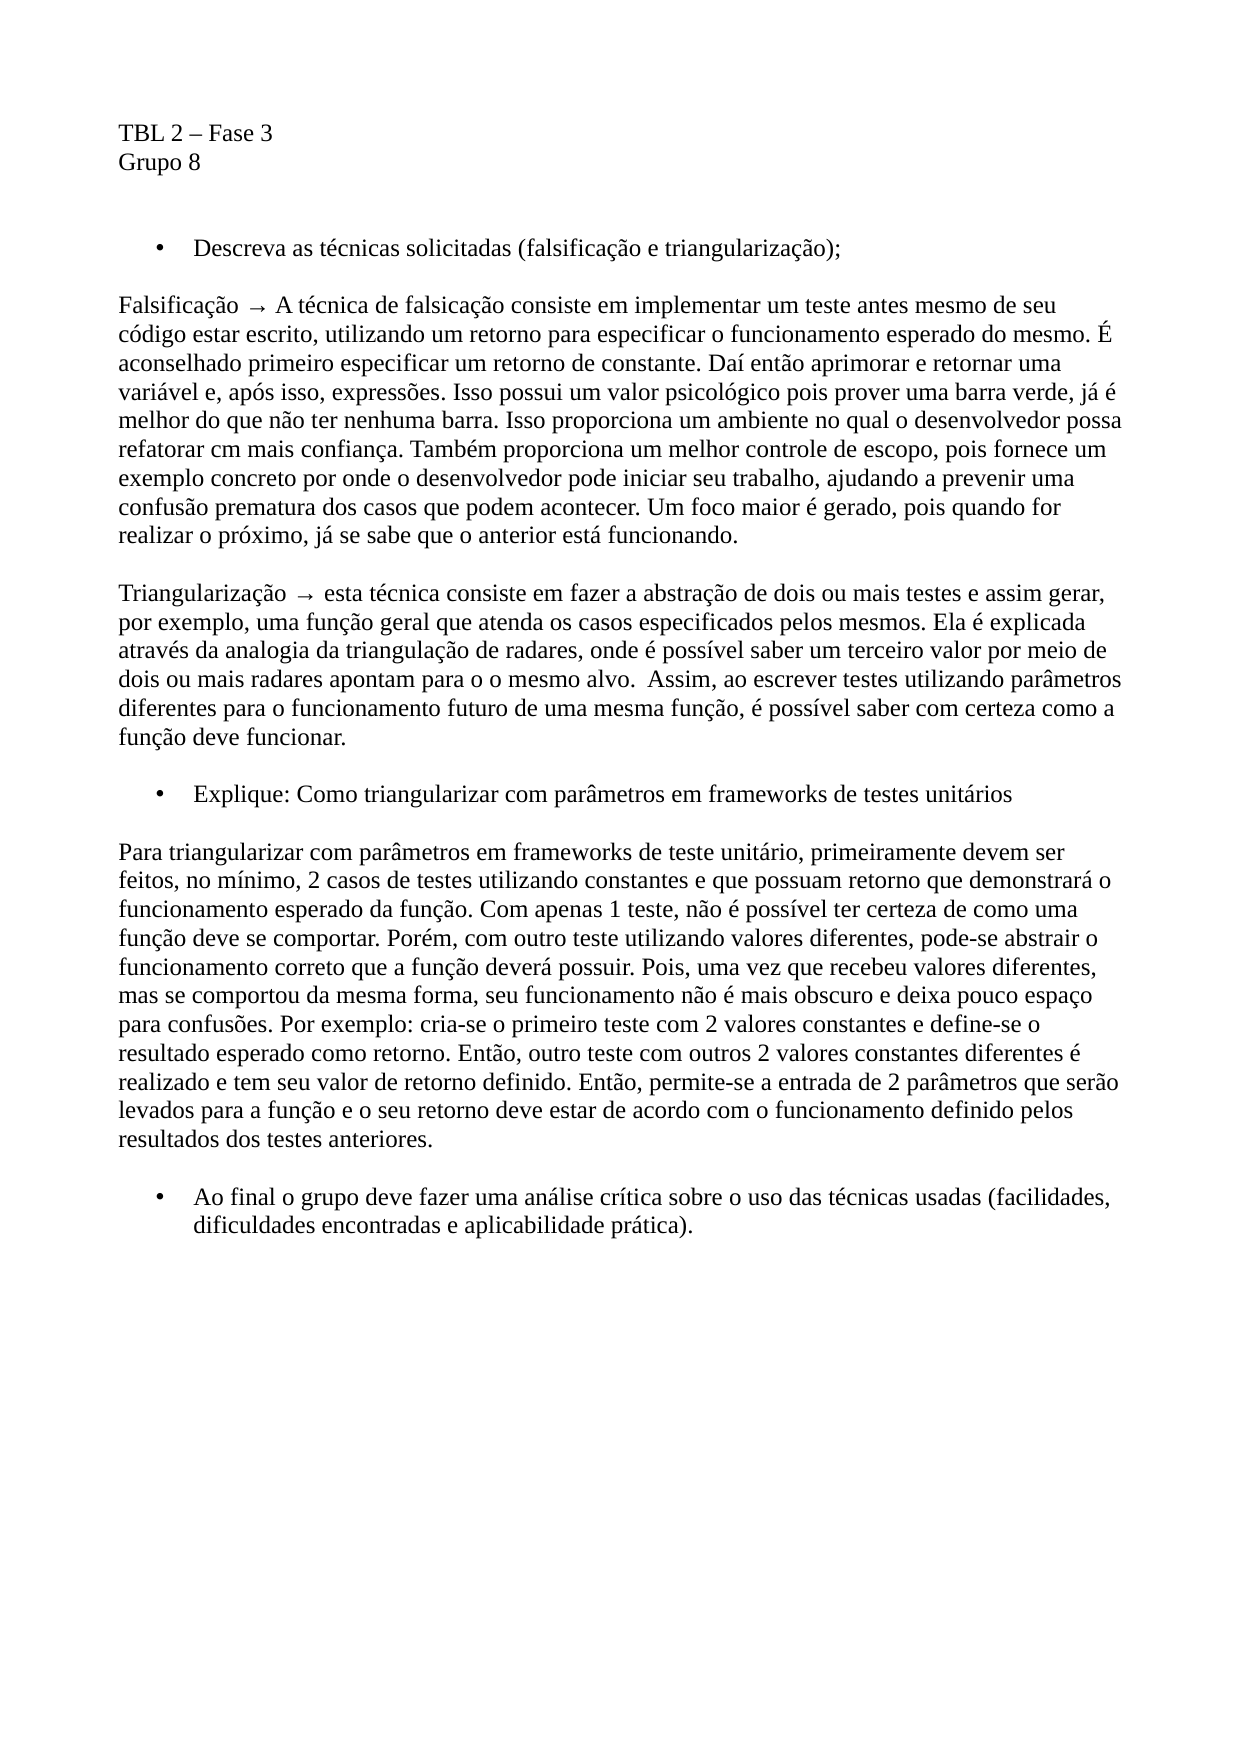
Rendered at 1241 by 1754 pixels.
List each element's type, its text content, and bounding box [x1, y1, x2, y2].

text TBL 2 – Fase 3 Grupo 8 [118, 118, 1122, 204]
text Triangularização → esta técnica consiste em fazer a abstração de dois ou mais testes e assim gerar, por exemplo, uma função geral que atenda os casos especificados pelos mesmos. Ela é explicada através da analogia da triangulação de radares, onde é possível saber um terceiro valor por meio de dois ou mais radares apontam para o o mesmo alvo. Assim, ao escrever testes utilizando parâmetros diferentes para o funcionamento futuro de uma mesma função, é possível saber com certeza como a função deve funcionar. [118, 578, 1122, 751]
list Descreva as técnicas solicitadas (falsificação e triangularização); [156, 233, 1122, 262]
list Ao final o grupo deve fazer uma análise crítica sobre o uso das técnicas usadas (facilidades, dificuldades encontradas e aplicabilidade prática). [156, 1182, 1122, 1239]
list Explique: Como triangularizar com parâmetros em frameworks de testes unitários [156, 779, 1122, 808]
text Para triangularizar com parâmetros em frameworks de teste unitário, primeiramente devem ser feitos, no mínimo, 2 casos de testes utilizando constantes e que possuam retorno que demonstrará o funcionamento esperado da função. Com apenas 1 teste, não é possível ter certeza de como uma função deve se comportar. Porém, com outro teste utilizando valores diferentes, pode-se abstrair o funcionamento correto que a função deverá possuir. Pois, uma vez que recebeu valores diferentes, mas se comportou da mesma forma, seu funcionamento não é mais obscuro e deixa pouco espaço para confusões. Por exemplo: cria-se o primeiro teste com 2 valores constantes e define-se o resultado esperado como retorno. Então, outro teste com outros 2 valores constantes diferentes é realizado e tem seu valor de retorno definido. Então, permite-se a entrada de 2 parâmetros que serão levados para a função e o seu retorno deve estar de acordo com o funcionamento definido pelos resultados dos testes anteriores. [118, 837, 1122, 1153]
text Falsificação → A técnica de falsicação consiste em implementar um teste antes mesmo de seu código estar escrito, utilizando um retorno para especificar o funcionamento esperado do mesmo. É aconselhado primeiro especificar um retorno de constante. Daí então aprimorar e retornar uma variável e, após isso, expressões. Isso possui um valor psicológico pois prover uma barra verde, já é melhor do que não ter nenhuma barra. Isso proporciona um ambiente no qual o desenvolvedor possa refatorar cm mais confiança. Também proporciona um melhor controle de escopo, pois fornece um exemplo concreto por onde o desenvolvedor pode iniciar seu trabalho, ajudando a prevenir uma confusão prematura dos casos que podem acontecer. Um foco maior é gerado, pois quando for realizar o próximo, já se sabe que o anterior está funcionando. [118, 262, 1122, 549]
